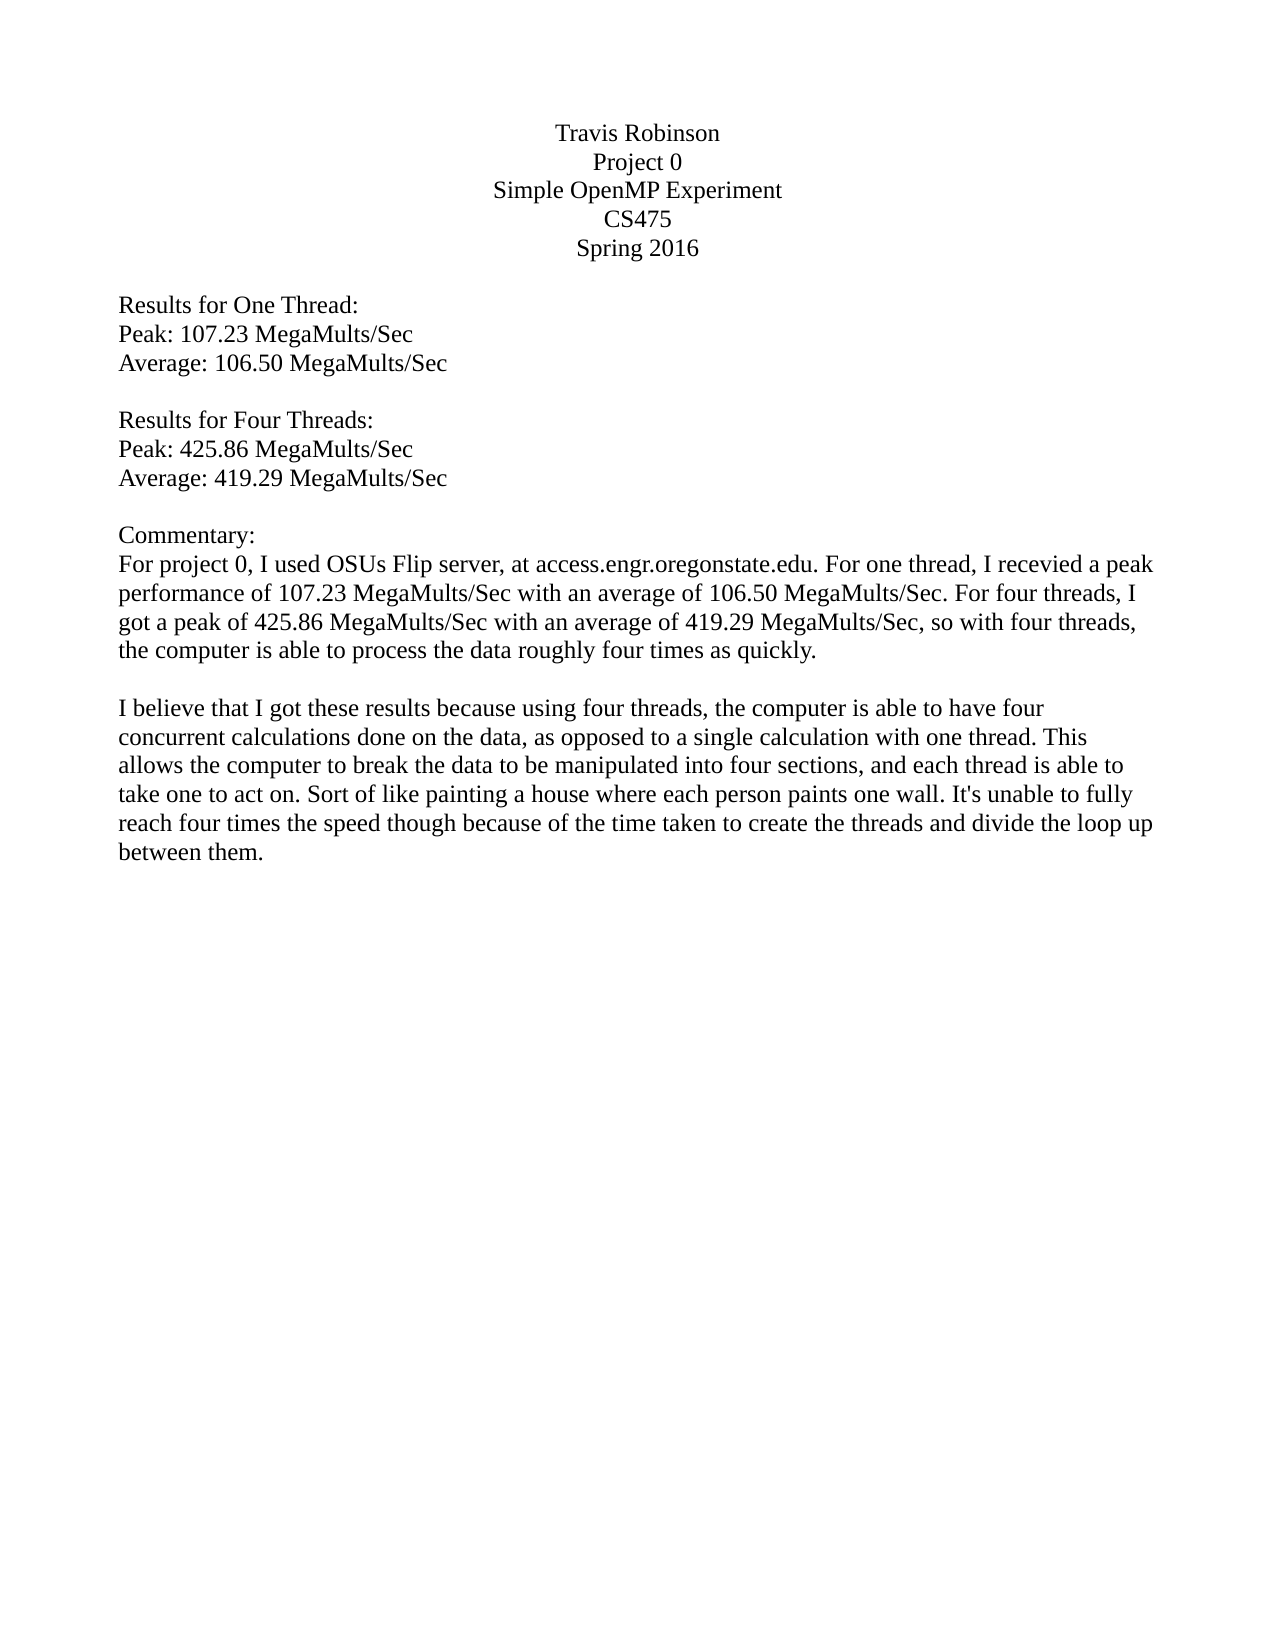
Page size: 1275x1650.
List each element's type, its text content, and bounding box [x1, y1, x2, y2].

text Travis Robinson [118, 118, 1157, 147]
text For project 0, I used OSUs Flip server, at access.engr.oregonstate.edu. For one thread, I recevied a peak performance of 107.23 MegaMults/Sec with an average of 106.50 MegaMults/Sec. For four threads, I got a peak of 425.86 MegaMults/Sec with an average of 419.29 MegaMults/Sec, so with four threads, the computer is able to process the data roughly four times as quickly. [118, 549, 1157, 664]
text Average: 419.29 MegaMults/Sec [118, 463, 1157, 492]
text Simple OpenMP Experiment [118, 176, 1157, 204]
text CS475 [118, 204, 1157, 233]
text Project 0 [118, 147, 1157, 176]
text Results for Four Threads: [118, 406, 1157, 434]
text Peak: 107.23 MegaMults/Sec [118, 319, 1157, 348]
text Peak: 425.86 MegaMults/Sec [118, 434, 1157, 463]
text Results for One Thread: [118, 291, 1157, 319]
text Average: 106.50 MegaMults/Sec [118, 348, 1157, 377]
text I believe that I got these results because using four threads, the computer is able to have four concurrent calculations done on the data, as opposed to a single calculation with one thread. This allows the computer to break the data to be manipulated into four sections, and each thread is able to take one to act on. Sort of like painting a house where each person paints one wall. It's unable to fully reach four times the speed though because of the time taken to create the threads and divide the loop up between them. [118, 693, 1157, 866]
text Commentary: [118, 521, 1157, 549]
text Spring 2016 [118, 233, 1157, 262]
